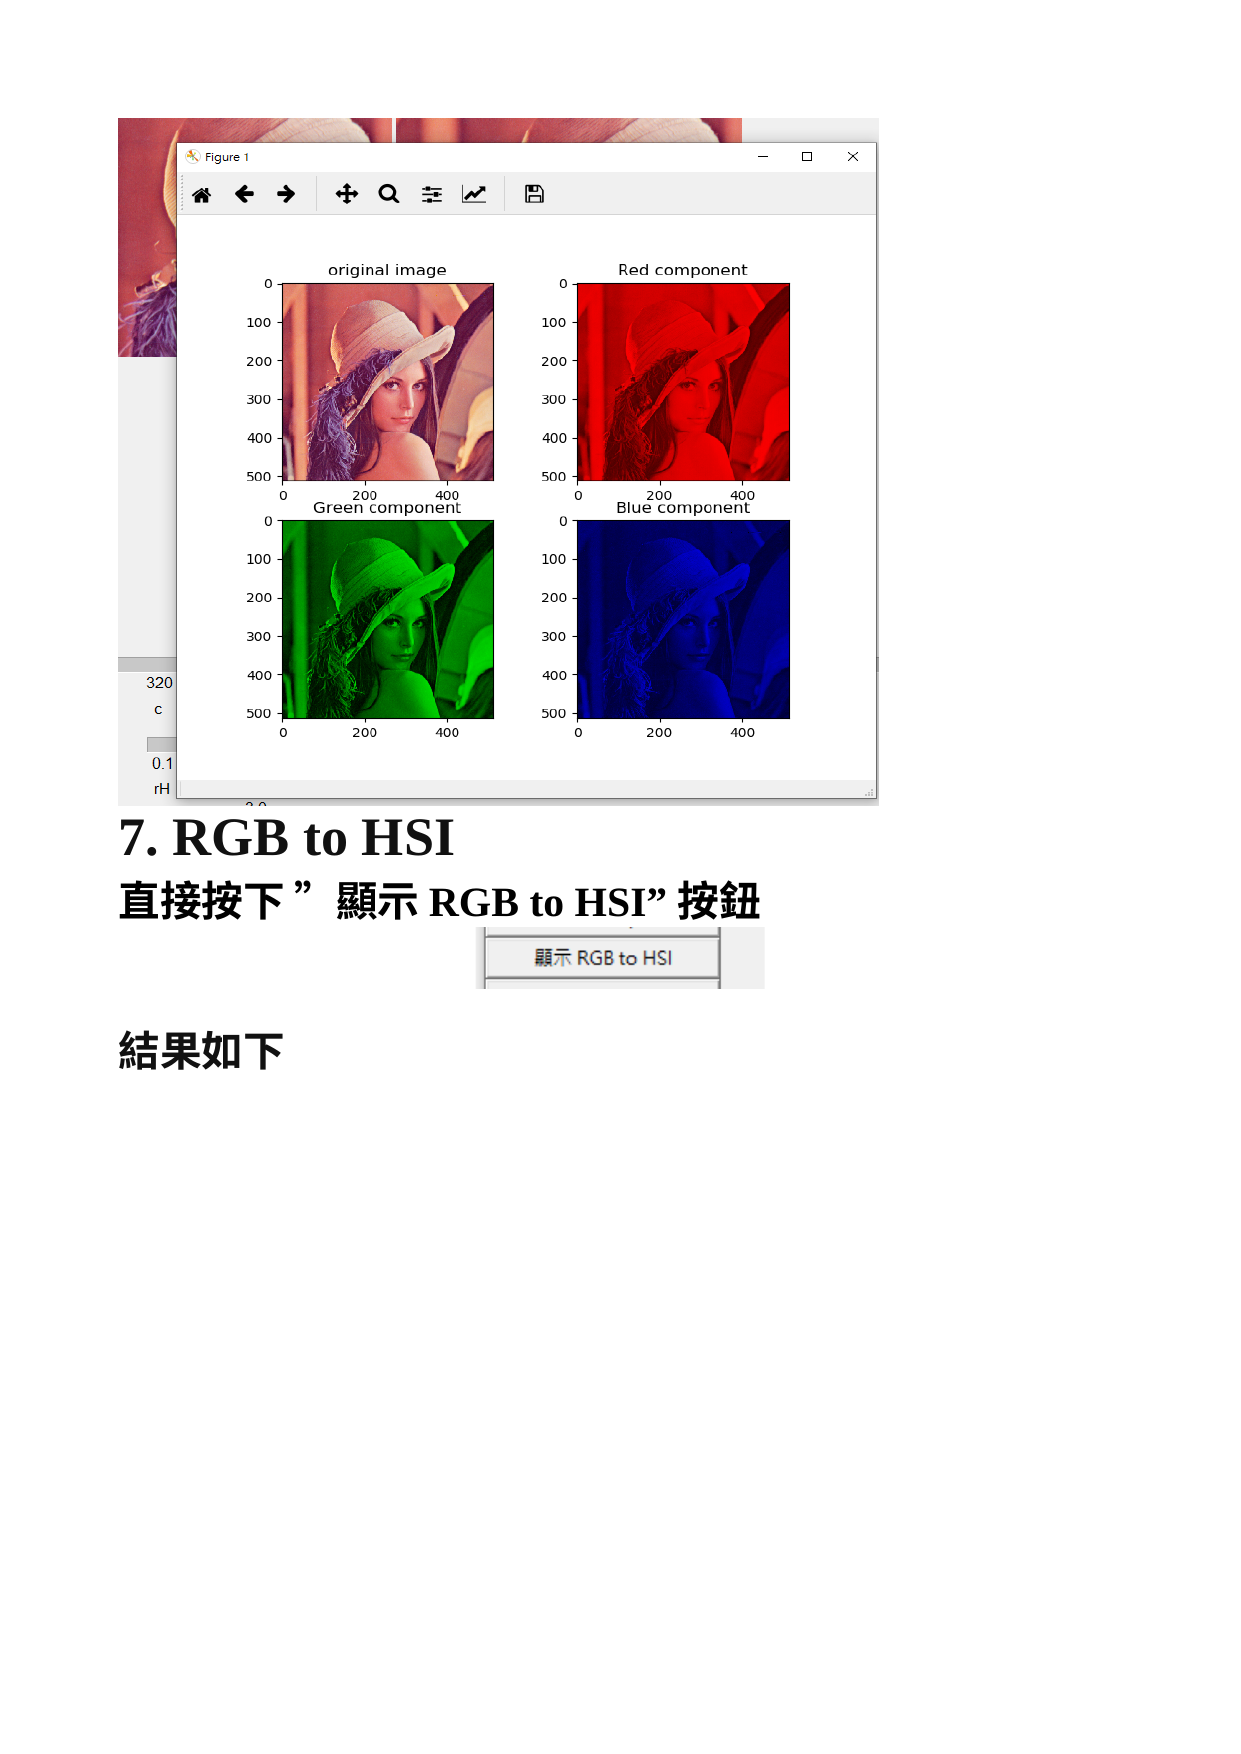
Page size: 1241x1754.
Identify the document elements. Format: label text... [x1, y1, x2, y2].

text 結果如下 [118, 1018, 1122, 1078]
text 7. RGB to HSI [118, 805, 1122, 868]
text 直接按下 ”顯示 RGB to HSI” 按鈕 [118, 868, 1122, 928]
